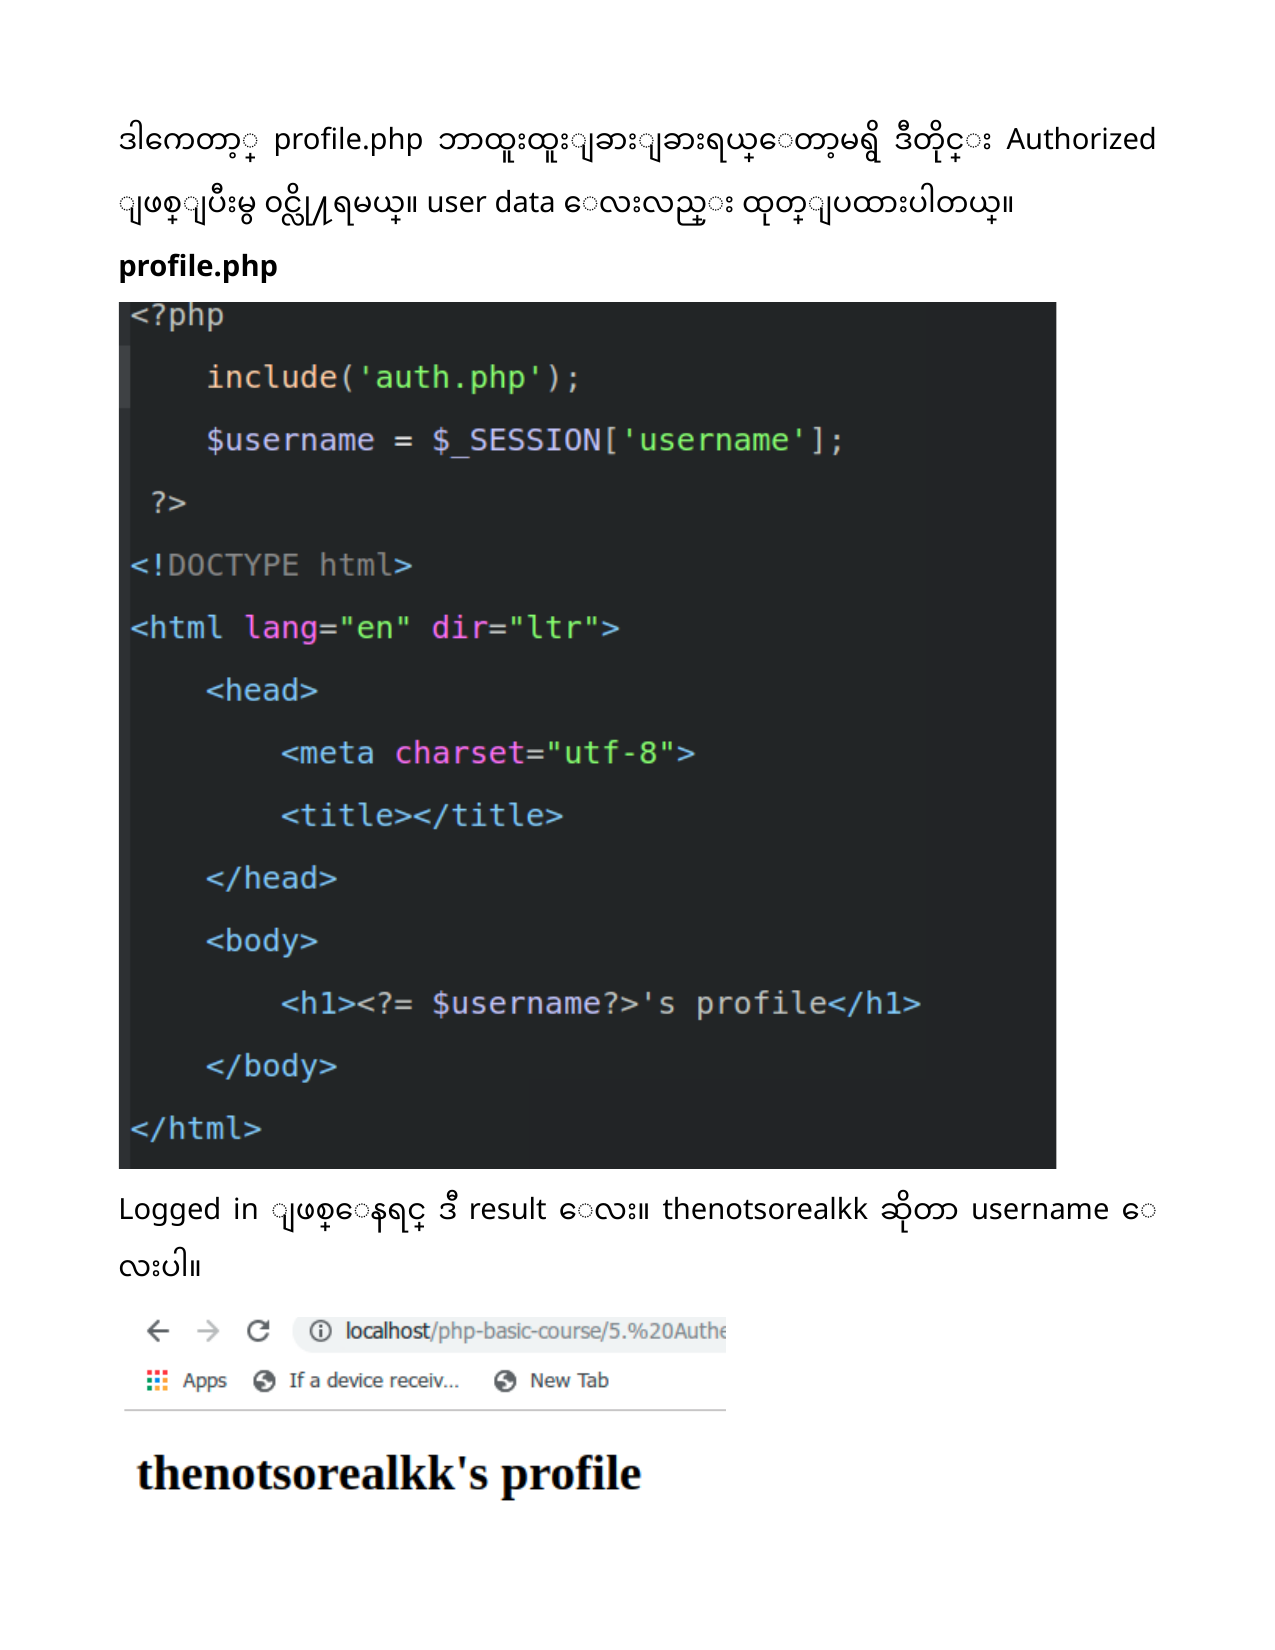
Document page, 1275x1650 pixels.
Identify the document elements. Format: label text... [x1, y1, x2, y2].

text Logged in ျဖစ္ေနရင္ ဒီ result ေလး။ thenotsorealkk ဆိုတာ username ေလးပါ။ [118, 305, 1157, 1288]
picture [118, 302, 1057, 1169]
text profile.php [118, 245, 1157, 285]
picture [124, 1317, 726, 1565]
text ဒါကေတာ့္ profile.php ဘာထူးထူးျခားျခားရယ္ေတာ့မရွိ ဒီတိုင္း Authorized ျဖစ္ျပီးမွ ၀င္လို႔ရမယ္။ user data ေလးလည္း ထုတ္ျပထားပါတယ္။ [118, 118, 1157, 224]
